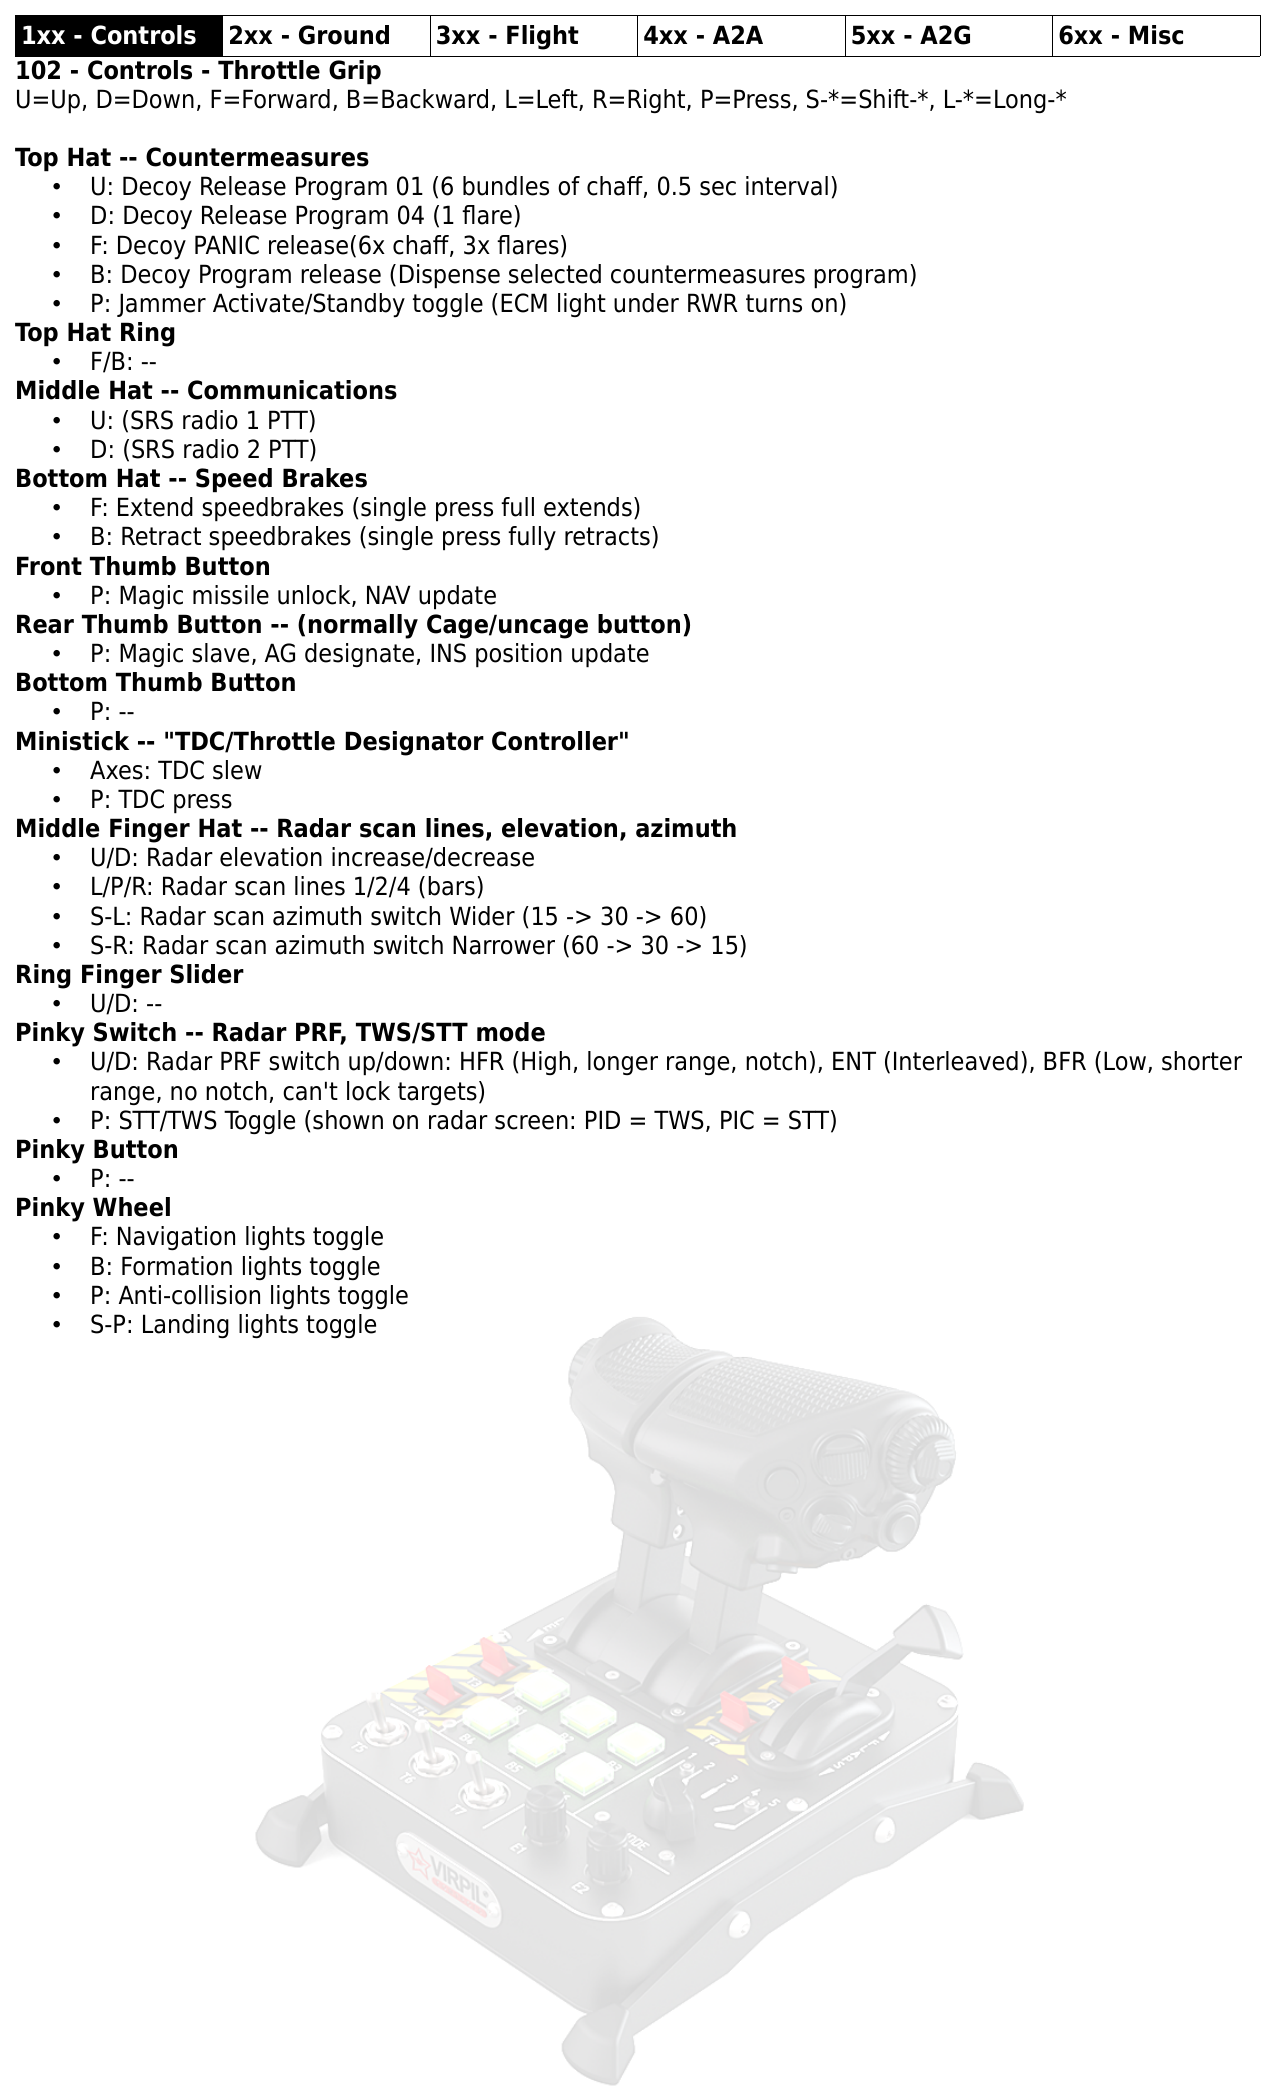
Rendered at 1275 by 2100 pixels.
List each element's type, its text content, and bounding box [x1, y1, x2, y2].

list P: TDC press [52, 785, 1260, 814]
text Ring Finger Slider [15, 960, 1260, 989]
list D: (SRS radio 2 PTT) [52, 435, 1260, 464]
text Ministick -- "TDC/Throttle Designator Controller" [15, 727, 1260, 756]
list Axes: TDC slew [52, 756, 1260, 785]
text Middle Finger Hat -- Radar scan lines, elevation, azimuth [15, 814, 1260, 843]
text U=Up, D=Down, F=Forward, B=Backward, L=Left, R=Right, P=Press, S-*=Shift-*, L-*=Long-* [15, 85, 1260, 114]
list F: Navigation lights toggle [52, 1222, 1260, 1252]
text Top Hat Ring [15, 318, 1260, 347]
table_header 6xx - Misc [1053, 16, 1260, 56]
table_header 4xx - A2A [638, 16, 845, 56]
list B: Decoy Program release (Dispense selected countermeasures program) [52, 260, 1260, 289]
list P: Magic missile unlock, NAV update [52, 581, 1260, 610]
list F: Decoy PANIC release(6x chaff, 3x flares) [52, 231, 1260, 260]
text Bottom Hat -- Speed Brakes [15, 464, 1260, 493]
list U/D: -- [52, 989, 1260, 1018]
list B: Retract speedbrakes (single press fully retracts) [52, 522, 1260, 552]
text Pinky Wheel [15, 1193, 1260, 1222]
text Front Thumb Button [15, 552, 1260, 581]
text 102 - Controls - Throttle Grip [15, 57, 1260, 85]
table_header 5xx - A2G [846, 16, 1052, 56]
list S-L: Radar scan azimuth switch Wider (15 -> 30 -> 60) [52, 902, 1260, 931]
list P: Magic slave, AG designate, INS position update [52, 639, 1260, 668]
text Pinky Switch -- Radar PRF, TWS/STT mode [15, 1018, 1260, 1047]
text Rear Thumb Button -- (normally Cage/uncage button) [15, 610, 1260, 639]
list L/P/R: Radar scan lines 1/2/4 (bars) [52, 872, 1260, 902]
table_header 1xx - Controls [16, 16, 222, 56]
list S-R: Radar scan azimuth switch Narrower (60 -> 30 -> 15) [52, 931, 1260, 960]
list S-P: Landing lights toggle [52, 1310, 230, 1339]
text Middle Hat -- Communications [15, 377, 1260, 406]
table_header 2xx - Ground [223, 16, 430, 56]
text Top Hat -- Countermeasures [15, 143, 1260, 172]
list S-P: Landing lights toggle [1045, 1310, 1260, 1339]
list P: -- [52, 697, 1260, 727]
list U: Decoy Release Program 01 (6 bundles of chaff, 0.5 sec interval) [52, 172, 1260, 202]
list P: Jammer Activate/Standby toggle (ECM light under RWR turns on) [52, 289, 1260, 318]
list P: -- [52, 1164, 1260, 1193]
list U/D: Radar PRF switch up/down: HFR (High, longer range, notch), ENT (Interleaved), BFR (Low, shorter range, no notch, can't lock targets) [52, 1047, 1260, 1106]
list F: Extend speedbrakes (single press full extends) [52, 493, 1260, 522]
list D: Decoy Release Program 04 (1 flare) [52, 202, 1260, 231]
table_header 3xx - Flight [431, 16, 637, 56]
list P: Anti-collision lights toggle [52, 1281, 1260, 1310]
list F/B: -- [52, 347, 1260, 377]
list U/D: Radar elevation increase/decrease [52, 843, 1260, 872]
list B: Formation lights toggle [52, 1252, 1260, 1281]
text Pinky Button [15, 1135, 1260, 1164]
list P: STT/TWS Toggle (shown on radar screen: PID = TWS, PIC = STT) [52, 1106, 1260, 1135]
list U: (SRS radio 1 PTT) [52, 406, 1260, 435]
text Bottom Thumb Button [15, 668, 1260, 697]
